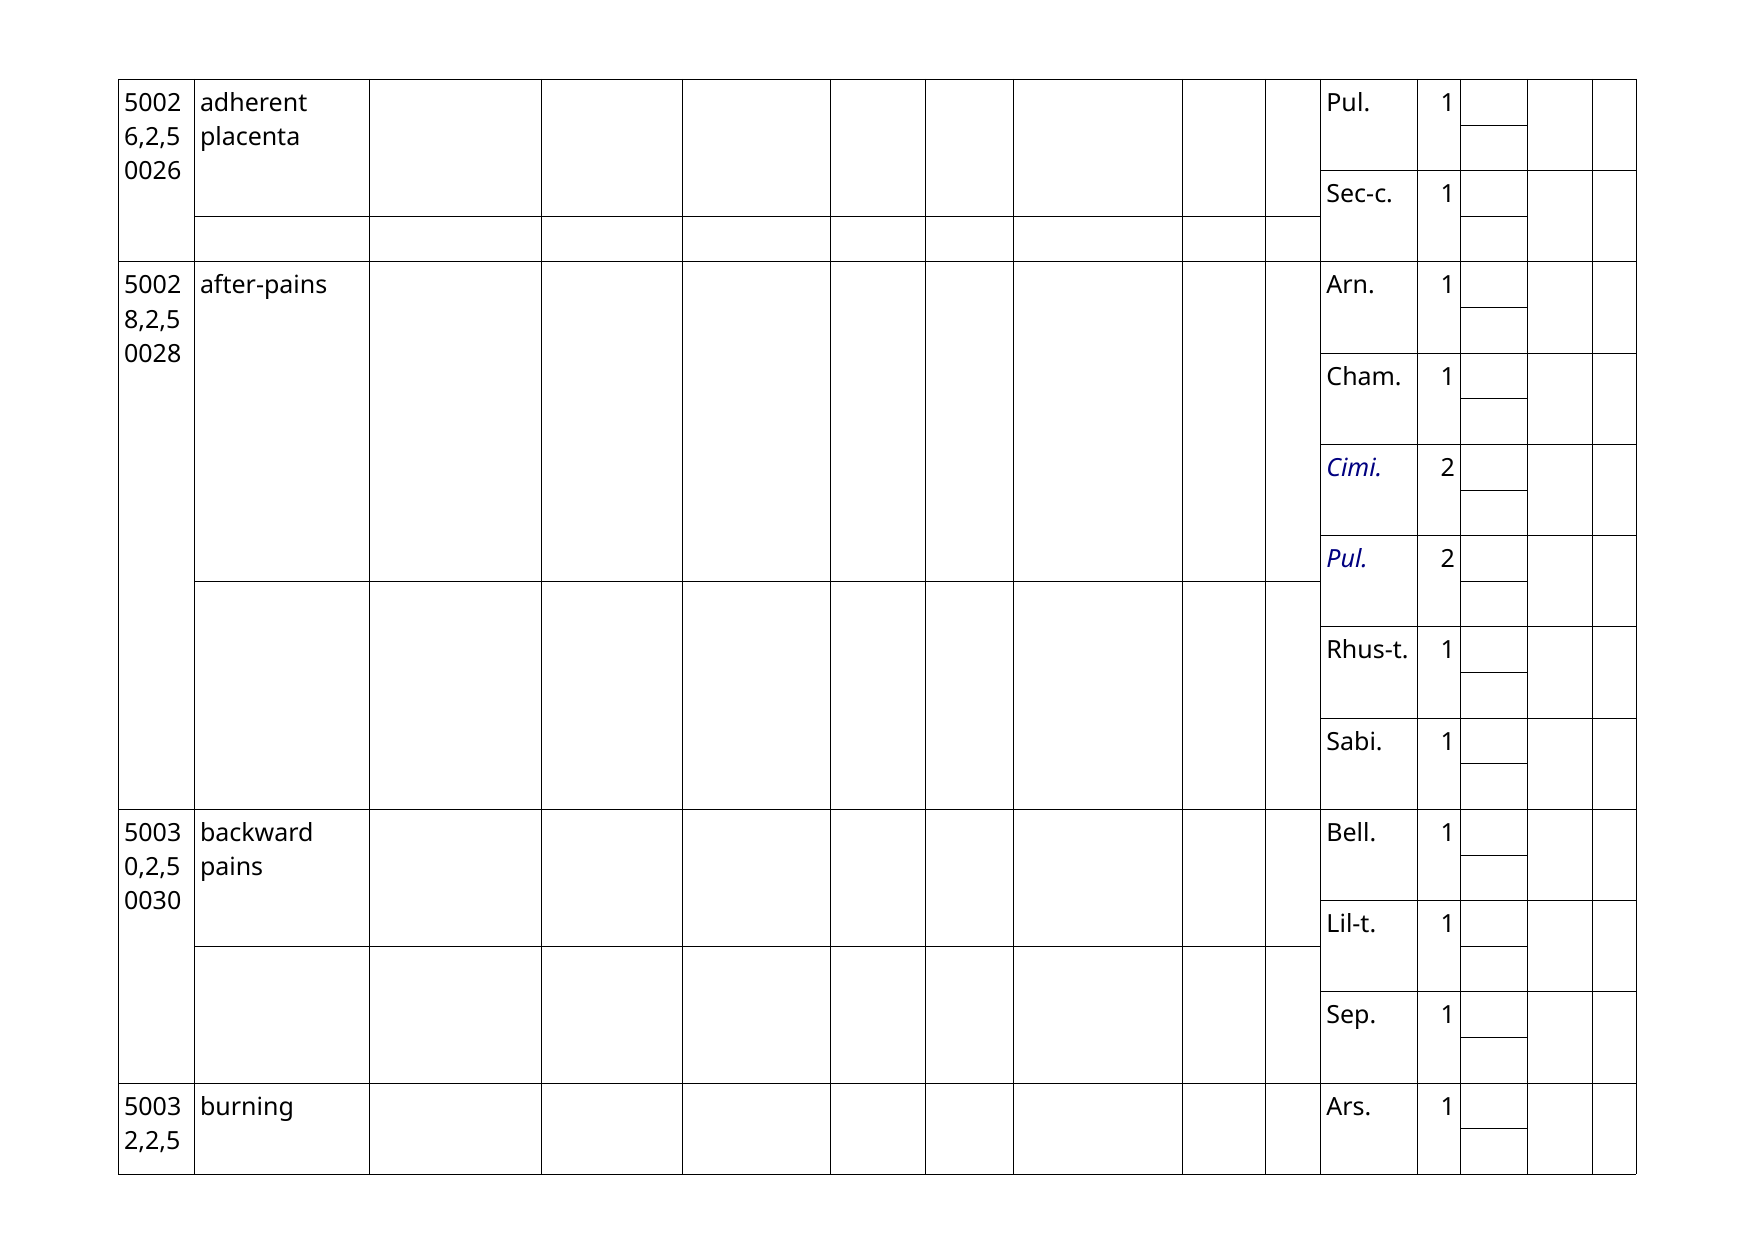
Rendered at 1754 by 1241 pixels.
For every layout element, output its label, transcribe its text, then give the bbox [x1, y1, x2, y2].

table_cell [1461, 764, 1527, 809]
table_cell [1593, 992, 1636, 1083]
table_cell 2 [1418, 445, 1460, 535]
table_cell [542, 1084, 682, 1174]
table_cell 50028,2,50028 [119, 262, 194, 809]
table_cell [1528, 1084, 1592, 1174]
table_cell 1 [1418, 171, 1460, 261]
table_cell [1266, 1084, 1320, 1174]
table_cell [1528, 627, 1592, 718]
table_cell [1461, 673, 1527, 718]
table_cell [831, 80, 925, 216]
table_cell [542, 262, 682, 581]
table_cell [831, 217, 925, 261]
table_cell Rhus-t. [1321, 627, 1417, 718]
table_cell [1461, 308, 1527, 353]
table_cell 1 [1418, 354, 1460, 444]
table_cell [1528, 171, 1592, 261]
table_cell Arn. [1321, 262, 1417, 353]
table_cell 1 [1418, 810, 1460, 900]
table_cell [1014, 810, 1182, 946]
table_cell [1593, 262, 1636, 353]
table_cell [1593, 627, 1636, 718]
table_cell [1461, 856, 1527, 900]
table_cell [1014, 262, 1182, 581]
table_cell [1461, 947, 1527, 991]
table_cell [831, 582, 925, 809]
table_cell Cimi. [1321, 445, 1417, 535]
table_cell 50030,2,50030 [119, 810, 194, 1083]
table_cell [1461, 1084, 1527, 1128]
table_cell [1528, 901, 1592, 991]
table_cell [370, 80, 541, 216]
table_cell Pul. [1321, 536, 1417, 626]
table_cell [195, 217, 369, 261]
table_cell 1 [1418, 627, 1460, 718]
table_cell [683, 262, 830, 581]
table_cell [926, 1084, 1013, 1174]
table_cell [926, 810, 1013, 946]
table_cell [1266, 217, 1320, 261]
table_cell Bell. [1321, 810, 1417, 900]
table_cell 2 [1418, 536, 1460, 626]
table_cell 1 [1418, 719, 1460, 809]
table_cell [1528, 810, 1592, 900]
table_cell [542, 947, 682, 1083]
table_cell [1461, 126, 1527, 170]
table_cell [1461, 445, 1527, 489]
table_cell 1 [1418, 901, 1460, 991]
table_cell 1 [1418, 262, 1460, 353]
table_cell [1461, 80, 1527, 124]
table_cell [1461, 582, 1527, 626]
table_cell 1 [1418, 80, 1460, 170]
table_cell [1461, 354, 1527, 398]
table_cell [683, 80, 830, 216]
table_cell [1014, 1084, 1182, 1174]
table_cell [1461, 901, 1527, 946]
table_cell [926, 582, 1013, 809]
table_cell [1593, 536, 1636, 626]
table_cell [1593, 445, 1636, 535]
table_cell [1528, 719, 1592, 809]
table_cell [370, 947, 541, 1083]
table_cell [370, 217, 541, 261]
table_cell [1461, 171, 1527, 216]
table_cell backward pains [195, 810, 369, 946]
table_cell [542, 810, 682, 946]
table_cell [1528, 536, 1592, 626]
table_cell [1014, 582, 1182, 809]
table_cell [1593, 171, 1636, 261]
table_cell [542, 217, 682, 261]
table_cell [1528, 262, 1592, 353]
table_cell [683, 947, 830, 1083]
table_cell [1461, 217, 1527, 261]
table_cell [683, 810, 830, 946]
table_cell [926, 80, 1013, 216]
table_cell [1183, 217, 1265, 261]
table_cell [831, 262, 925, 581]
table_cell [1461, 992, 1527, 1037]
table_cell [1528, 992, 1592, 1083]
table_cell [1183, 582, 1265, 809]
table_cell [1183, 80, 1265, 216]
table_cell Ars. [1321, 1084, 1417, 1174]
table_cell [1183, 810, 1265, 946]
table_cell 50032,2,5 [119, 1084, 194, 1174]
table_cell Sep. [1321, 992, 1417, 1083]
table_cell [370, 810, 541, 946]
table_cell [1266, 80, 1320, 216]
table_cell Sabi. [1321, 719, 1417, 809]
table_cell after-pains [195, 262, 369, 581]
table_cell [1461, 810, 1527, 854]
table_cell [1266, 947, 1320, 1083]
table_cell adherent placenta [195, 80, 369, 216]
table_cell [1593, 354, 1636, 444]
table_cell [1461, 399, 1527, 444]
table_cell [1593, 80, 1636, 170]
table_cell [926, 947, 1013, 1083]
table_cell 1 [1418, 992, 1460, 1083]
table_cell [1461, 1038, 1527, 1083]
table_cell 1 [1418, 1084, 1460, 1174]
table_cell [1014, 947, 1182, 1083]
table_cell [1461, 536, 1527, 581]
table_cell Cham. [1321, 354, 1417, 444]
table_cell [683, 582, 830, 809]
table_cell [195, 947, 369, 1083]
table_cell burning [195, 1084, 369, 1174]
table_cell [1183, 947, 1265, 1083]
table_cell [542, 582, 682, 809]
table_cell [1593, 901, 1636, 991]
table_cell [1183, 1084, 1265, 1174]
table_cell Lil-t. [1321, 901, 1417, 991]
table_cell [926, 217, 1013, 261]
table_cell [1461, 627, 1527, 672]
table_cell [1014, 80, 1182, 216]
table_cell [1593, 1084, 1636, 1174]
table_cell [1593, 719, 1636, 809]
table_cell [1014, 217, 1182, 261]
table_cell Sec-c. [1321, 171, 1417, 261]
table_cell [1528, 354, 1592, 444]
table_cell [683, 217, 830, 261]
table_cell [1266, 262, 1320, 581]
table_cell [926, 262, 1013, 581]
table_cell [195, 582, 369, 809]
table_cell [1461, 491, 1527, 535]
table_cell [1461, 719, 1527, 763]
table_cell [831, 1084, 925, 1174]
table_cell [1593, 810, 1636, 900]
table_cell 50026,2,50026 [119, 80, 194, 261]
table_cell [370, 1084, 541, 1174]
table_cell [1266, 810, 1320, 946]
table_cell [1528, 80, 1592, 170]
table_cell [1183, 262, 1265, 581]
table_cell [1528, 445, 1592, 535]
table_cell [370, 582, 541, 809]
table_cell [1461, 262, 1527, 307]
table_cell [1266, 582, 1320, 809]
table_cell [370, 262, 541, 581]
table_cell [542, 80, 682, 216]
table_cell [683, 1084, 830, 1174]
table_cell Pul. [1321, 80, 1417, 170]
table_cell [1461, 1129, 1527, 1174]
table_cell [831, 947, 925, 1083]
table_cell [831, 810, 925, 946]
